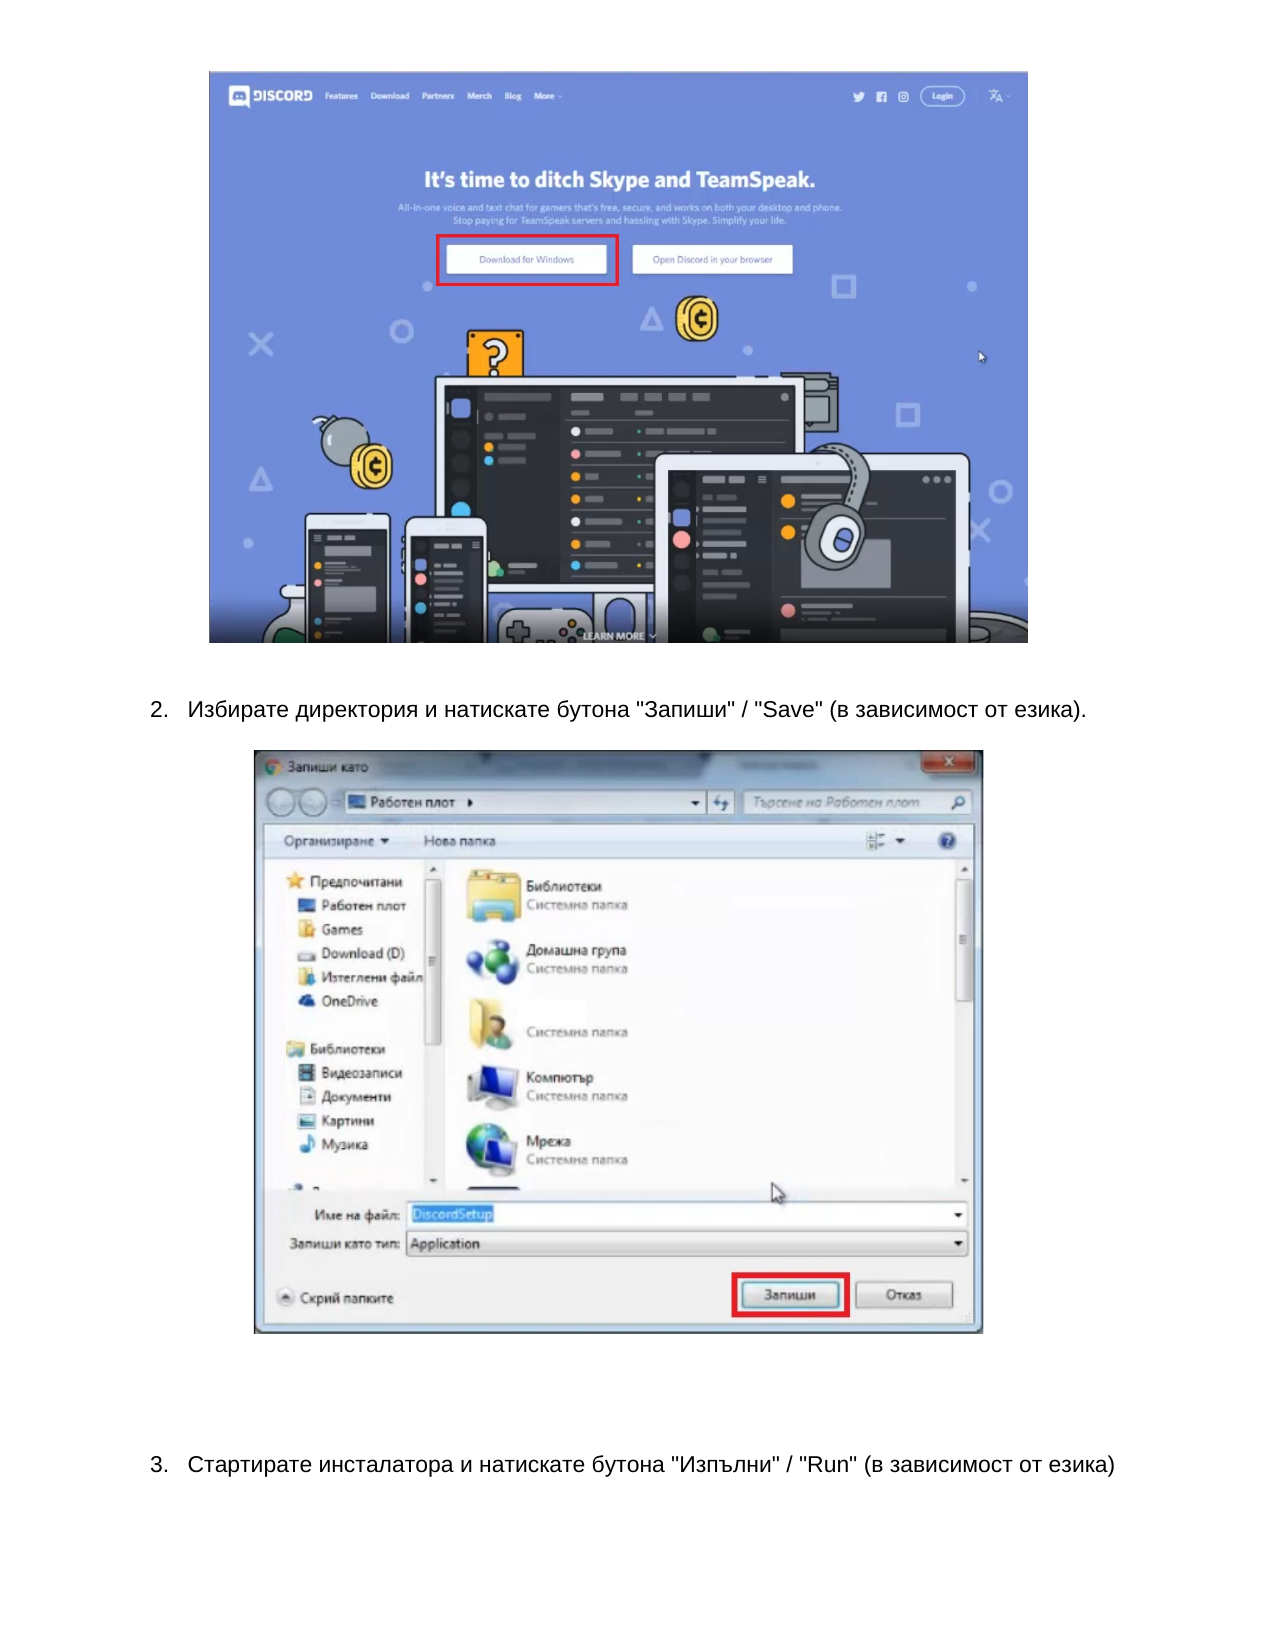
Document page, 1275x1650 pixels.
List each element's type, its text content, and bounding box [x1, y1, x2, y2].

picture [209, 71, 1028, 643]
list Стартирате инсталатора и натискате бутона "Изпълни" / "Run" (в зависимост от езика) [150, 1451, 1125, 1477]
list Избирате директория и натискате бутона "Запиши" / "Save" (в зависимост от езика). [150, 696, 1125, 722]
picture [253, 750, 984, 1334]
